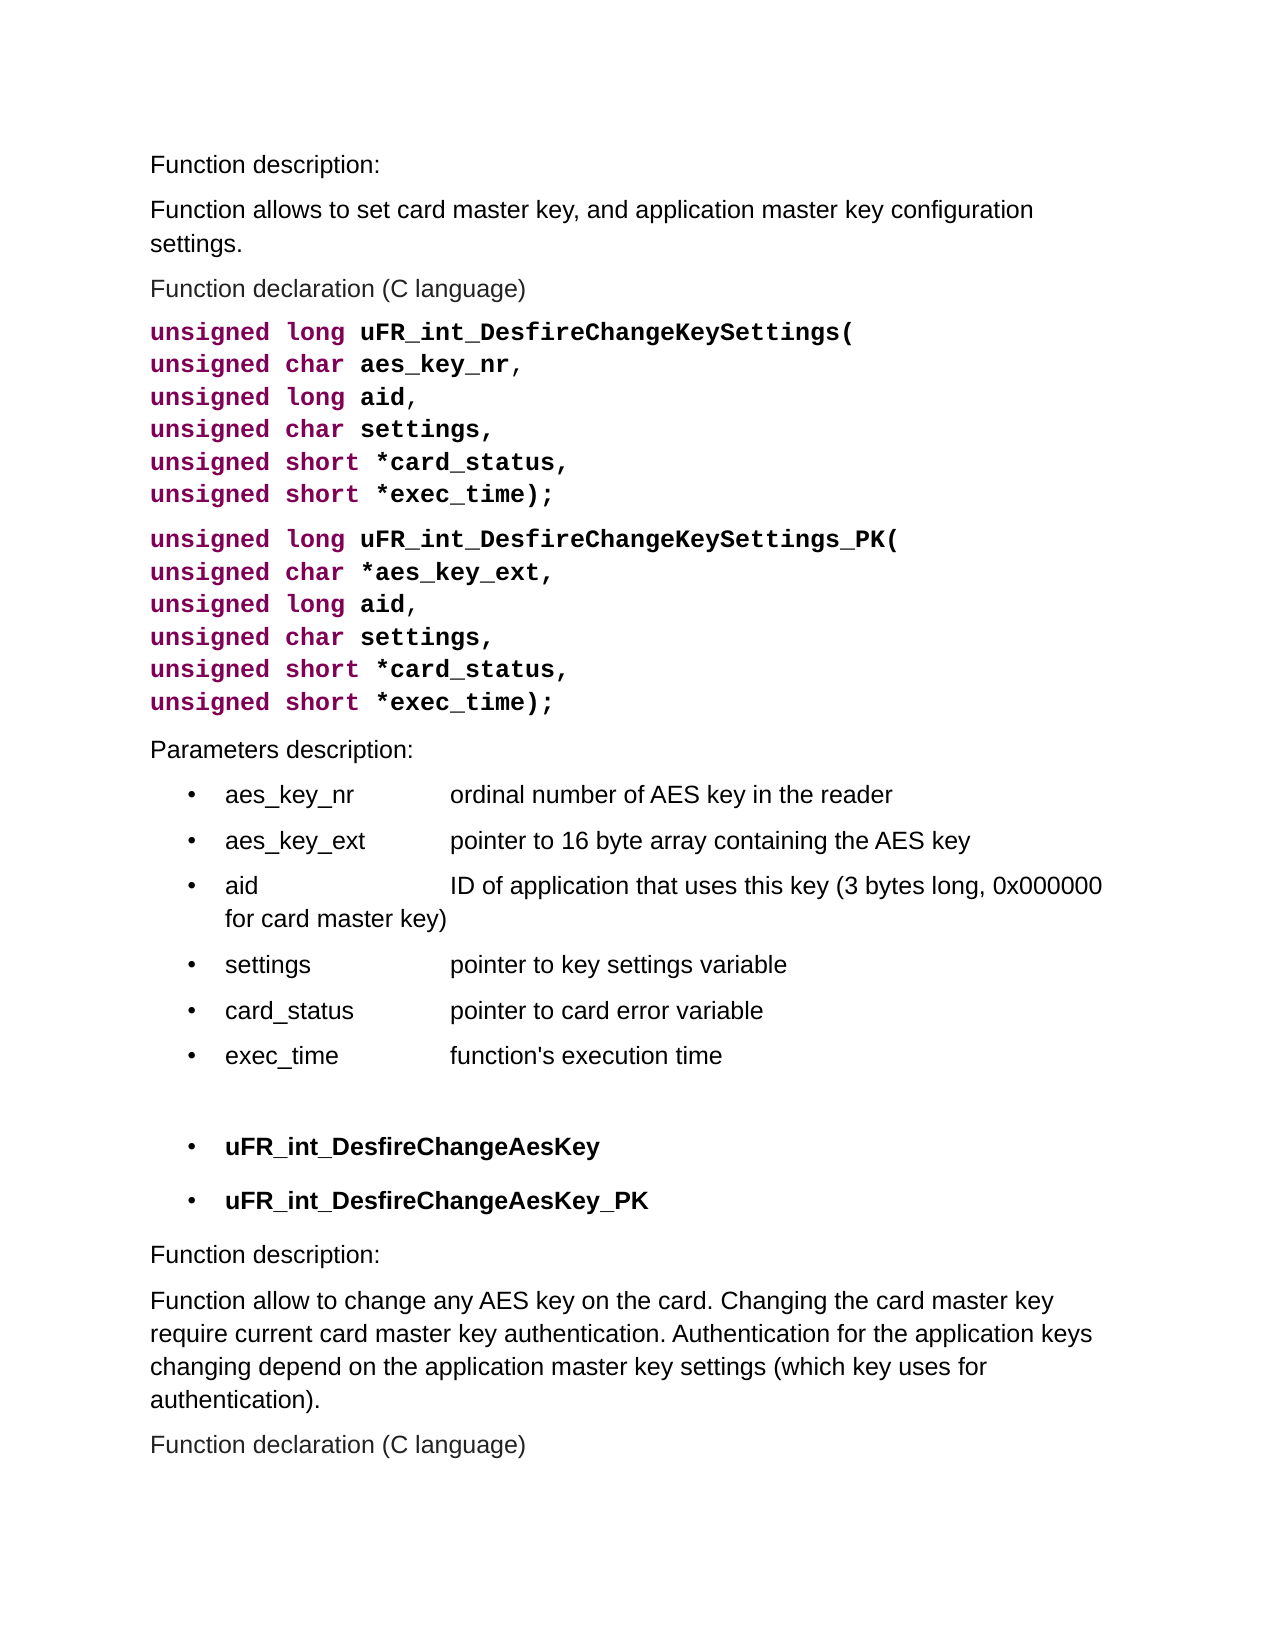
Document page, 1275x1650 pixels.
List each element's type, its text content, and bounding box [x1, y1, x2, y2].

text Function allows to set card master key, and application master key configuration settings. [150, 196, 1125, 257]
list aid ID of application that uses this key (3 bytes long, 0x000000 for card master key) [187, 871, 1125, 933]
text unsigned long uFR_int_DesfireChangeKeySettings_PK( unsigned char *aes_key_ext, unsigned long aid, unsigned char settings, unsigned short *card_status, unsigned short *exec_time); [150, 527, 1125, 718]
text Function allow to change any AES key on the card. Changing the card master key require current card master key authentication. Authentication for the application keys changing depend on the application master key settings (which key uses for authentication). [150, 1286, 1125, 1414]
list exec_time function's execution time [187, 1041, 1125, 1070]
text Function declaration (C language) [150, 1430, 1125, 1459]
list uFR_int_DesfireChangeAesKey [187, 1132, 1125, 1161]
list aes_key_nr ordinal number of AES key in the reader [187, 780, 1125, 809]
text unsigned long uFR_int_DesfireChangeKeySettings( unsigned char aes_key_nr, unsigned long aid, unsigned char settings, unsigned short *card_status, unsigned short *exec_time); [150, 319, 1125, 510]
list uFR_int_DesfireChangeAesKey_PK [187, 1186, 1125, 1215]
list settings pointer to key settings variable [187, 950, 1125, 979]
text Function declaration (C language) [150, 274, 1125, 303]
list card_status pointer to card error variable [187, 996, 1125, 1024]
text Parameters description: [150, 734, 1125, 763]
list aes_key_ext pointer to 16 byte array containing the AES key [187, 826, 1125, 854]
text Function description: [150, 150, 1125, 179]
text Function description: [150, 1240, 1125, 1269]
